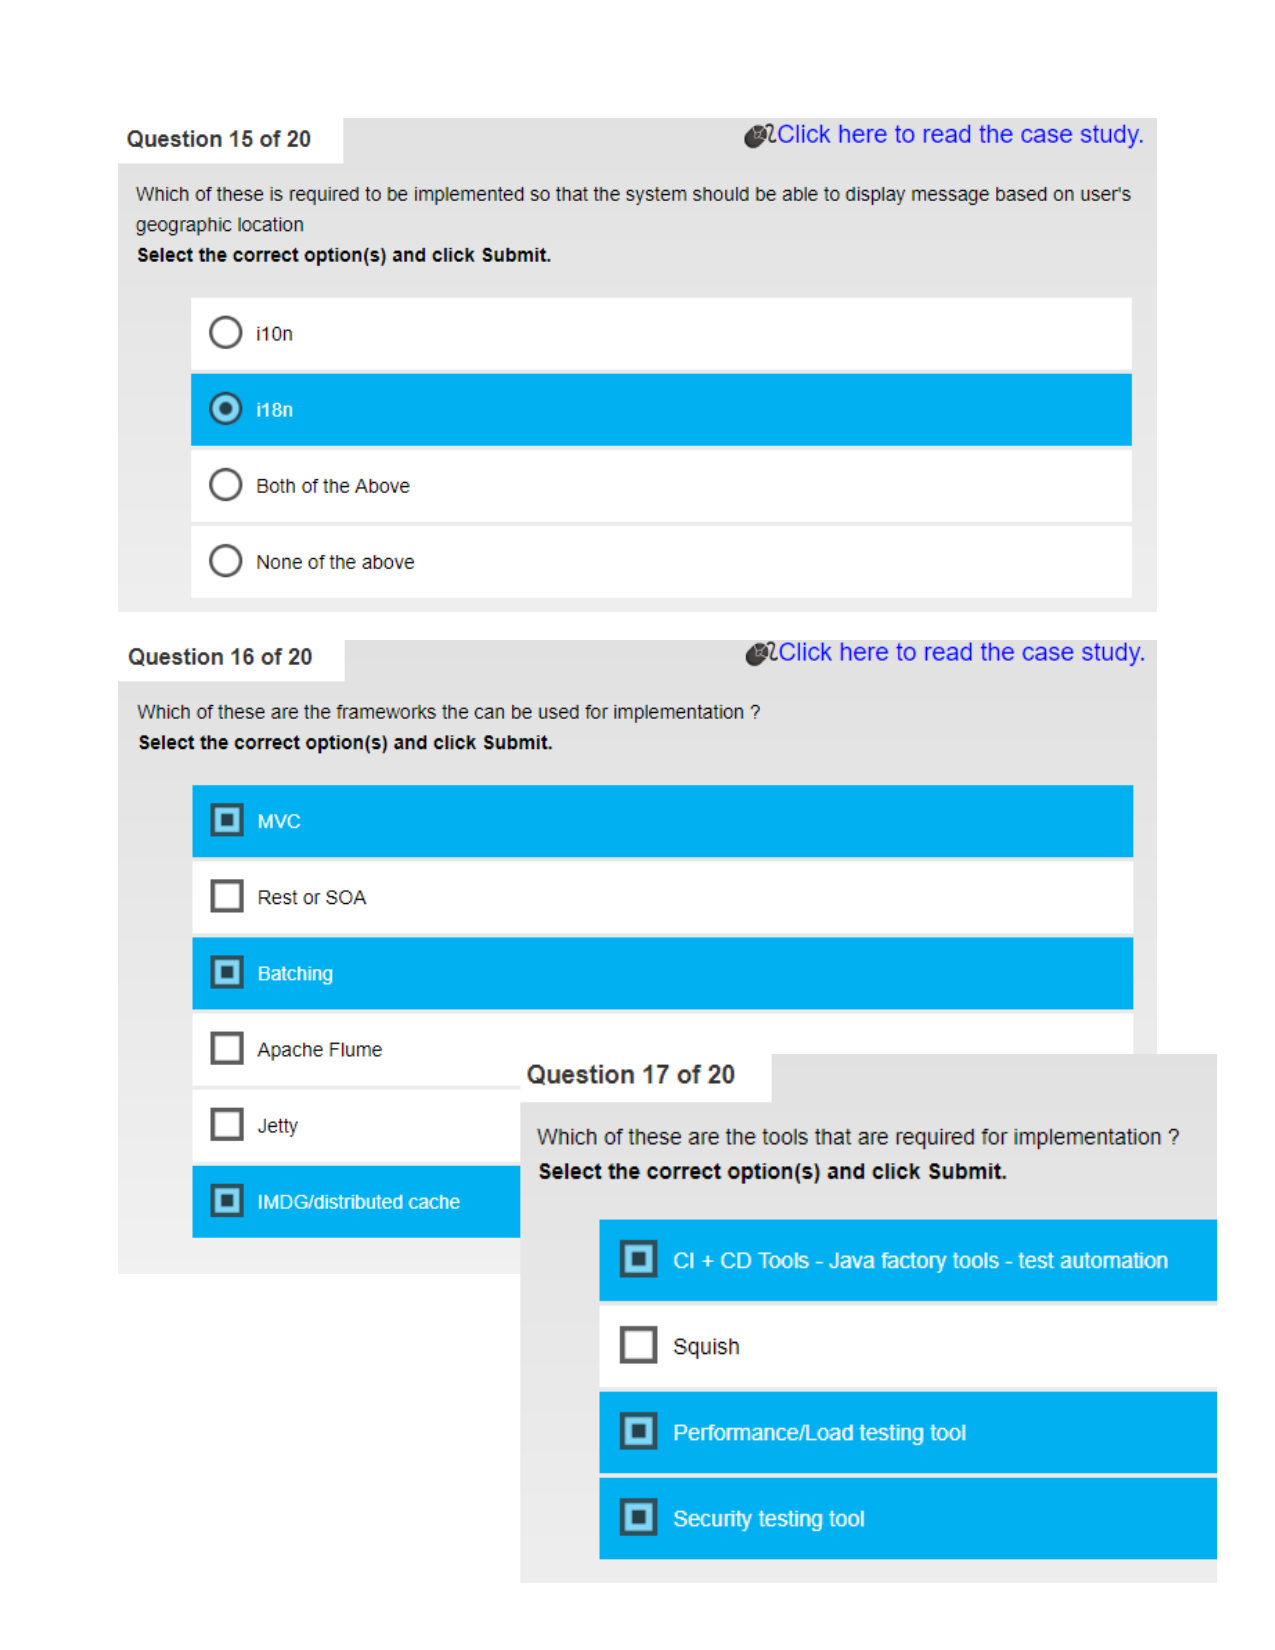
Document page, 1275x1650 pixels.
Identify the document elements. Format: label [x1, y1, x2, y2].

picture [864, 1256, 874, 1268]
picture [759, 1253, 771, 1268]
picture [704, 1256, 712, 1266]
picture [675, 1513, 710, 1526]
picture [738, 1253, 751, 1268]
picture [677, 1253, 688, 1257]
picture [760, 1511, 765, 1526]
picture [621, 1499, 657, 1535]
picture [931, 1425, 937, 1440]
picture [713, 1511, 752, 1531]
picture [940, 1425, 965, 1440]
picture [830, 1253, 862, 1268]
picture [990, 1256, 998, 1268]
picture [821, 1425, 853, 1440]
picture [674, 1256, 688, 1268]
picture [677, 1511, 687, 1515]
picture [960, 1253, 987, 1268]
picture [1020, 1253, 1024, 1268]
picture [721, 1256, 735, 1268]
picture [849, 1511, 864, 1526]
picture [675, 1425, 699, 1440]
picture [918, 1256, 946, 1271]
picture [860, 1425, 923, 1445]
picture [724, 1253, 735, 1257]
picture [702, 1425, 774, 1440]
picture [777, 1428, 785, 1440]
picture [1148, 1256, 1167, 1268]
picture [118, 640, 1218, 1583]
picture [769, 1253, 809, 1268]
picture [621, 1413, 657, 1449]
picture [621, 1241, 657, 1277]
picture [118, 118, 1157, 612]
picture [788, 1428, 798, 1440]
picture [882, 1253, 916, 1268]
picture [799, 1425, 816, 1440]
picture [954, 1253, 959, 1268]
picture [1026, 1253, 1054, 1268]
picture [766, 1511, 823, 1531]
picture [830, 1511, 846, 1526]
picture [1061, 1253, 1148, 1268]
